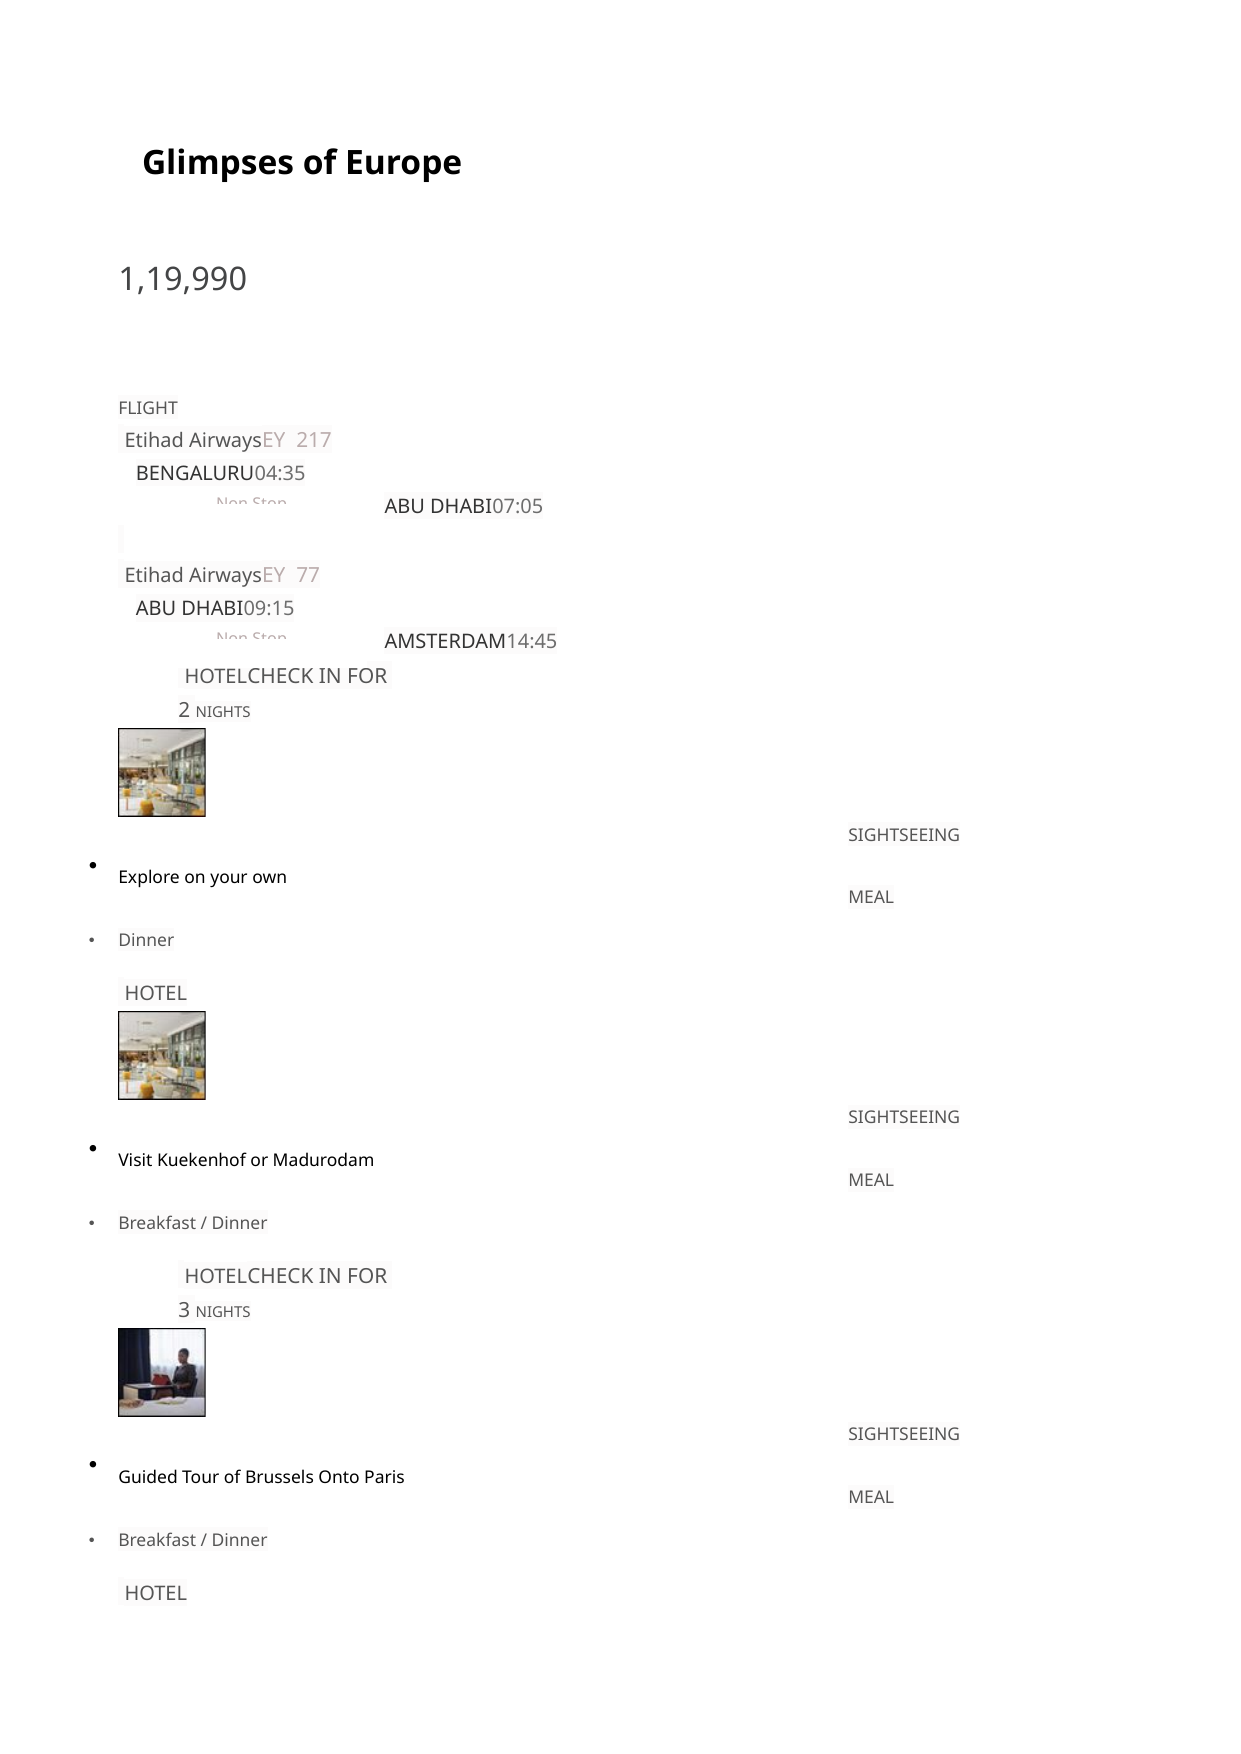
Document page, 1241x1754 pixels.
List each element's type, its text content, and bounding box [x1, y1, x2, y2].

text HOTELCHECK IN FOR 2 NIGHTS [178, 660, 1122, 723]
text 4/5 [539, 876, 831, 900]
text MEAL [539, 885, 1122, 909]
text SIGHTSEEING [118, 1105, 1122, 1129]
text SIGHTSEEING [118, 822, 1122, 846]
text SIGHTSEEING [118, 1422, 1122, 1446]
subtitle DAY-3 [118, 1234, 1122, 1260]
list Breakfast / Dinner [118, 1197, 1122, 1234]
text HOTEL [118, 1577, 1122, 1606]
text Hotel Nh Schiphol4 Star [118, 828, 831, 876]
subtitle Y-1 [118, 218, 1122, 243]
text Etihad AirwaysEY 217 [118, 424, 1096, 453]
list Guided Tour of Brussels Onto Paris [118, 1451, 539, 1488]
text FLIGHT [118, 395, 1122, 419]
text Hotel Nh Schiphol4 Star [118, 1111, 831, 1159]
text Non Stop [136, 627, 367, 639]
picture [118, 728, 206, 817]
list Visit Kuekenhof or Madurodam [118, 1134, 539, 1171]
picture [118, 1328, 206, 1417]
list Dinner [118, 914, 1122, 951]
subtitle DAGlimpses of Europe [118, 139, 1122, 185]
text Non Stop [136, 492, 367, 504]
subtitle DAY-2 [118, 951, 1122, 977]
text HOTELCHECK IN FOR 3 NIGHTS [178, 1260, 1122, 1323]
text MEAL [539, 1485, 1122, 1509]
text MEAL [539, 1168, 1122, 1192]
text HOTEL [118, 977, 1122, 1006]
text AMSTERDAM14:45 [136, 627, 1122, 668]
text ABU DHABI09:15 [136, 594, 1122, 622]
text Etihad AirwaysEY 77 [118, 559, 1096, 588]
picture [118, 1011, 206, 1100]
text BENGALURU04:35 [136, 459, 1122, 486]
text ABU DHABI07:05 [136, 492, 1122, 533]
text 1,19,990 [118, 256, 1122, 300]
text 4/5 [539, 1476, 831, 1500]
list Breakfast / Dinner [118, 1514, 1122, 1551]
subtitle DAY-4 [118, 1551, 1122, 1577]
list Explore on your own [118, 851, 539, 888]
text 4/5 [539, 1159, 831, 1183]
text Hotel Mercure Paris Roissy4 Star [118, 1428, 831, 1476]
